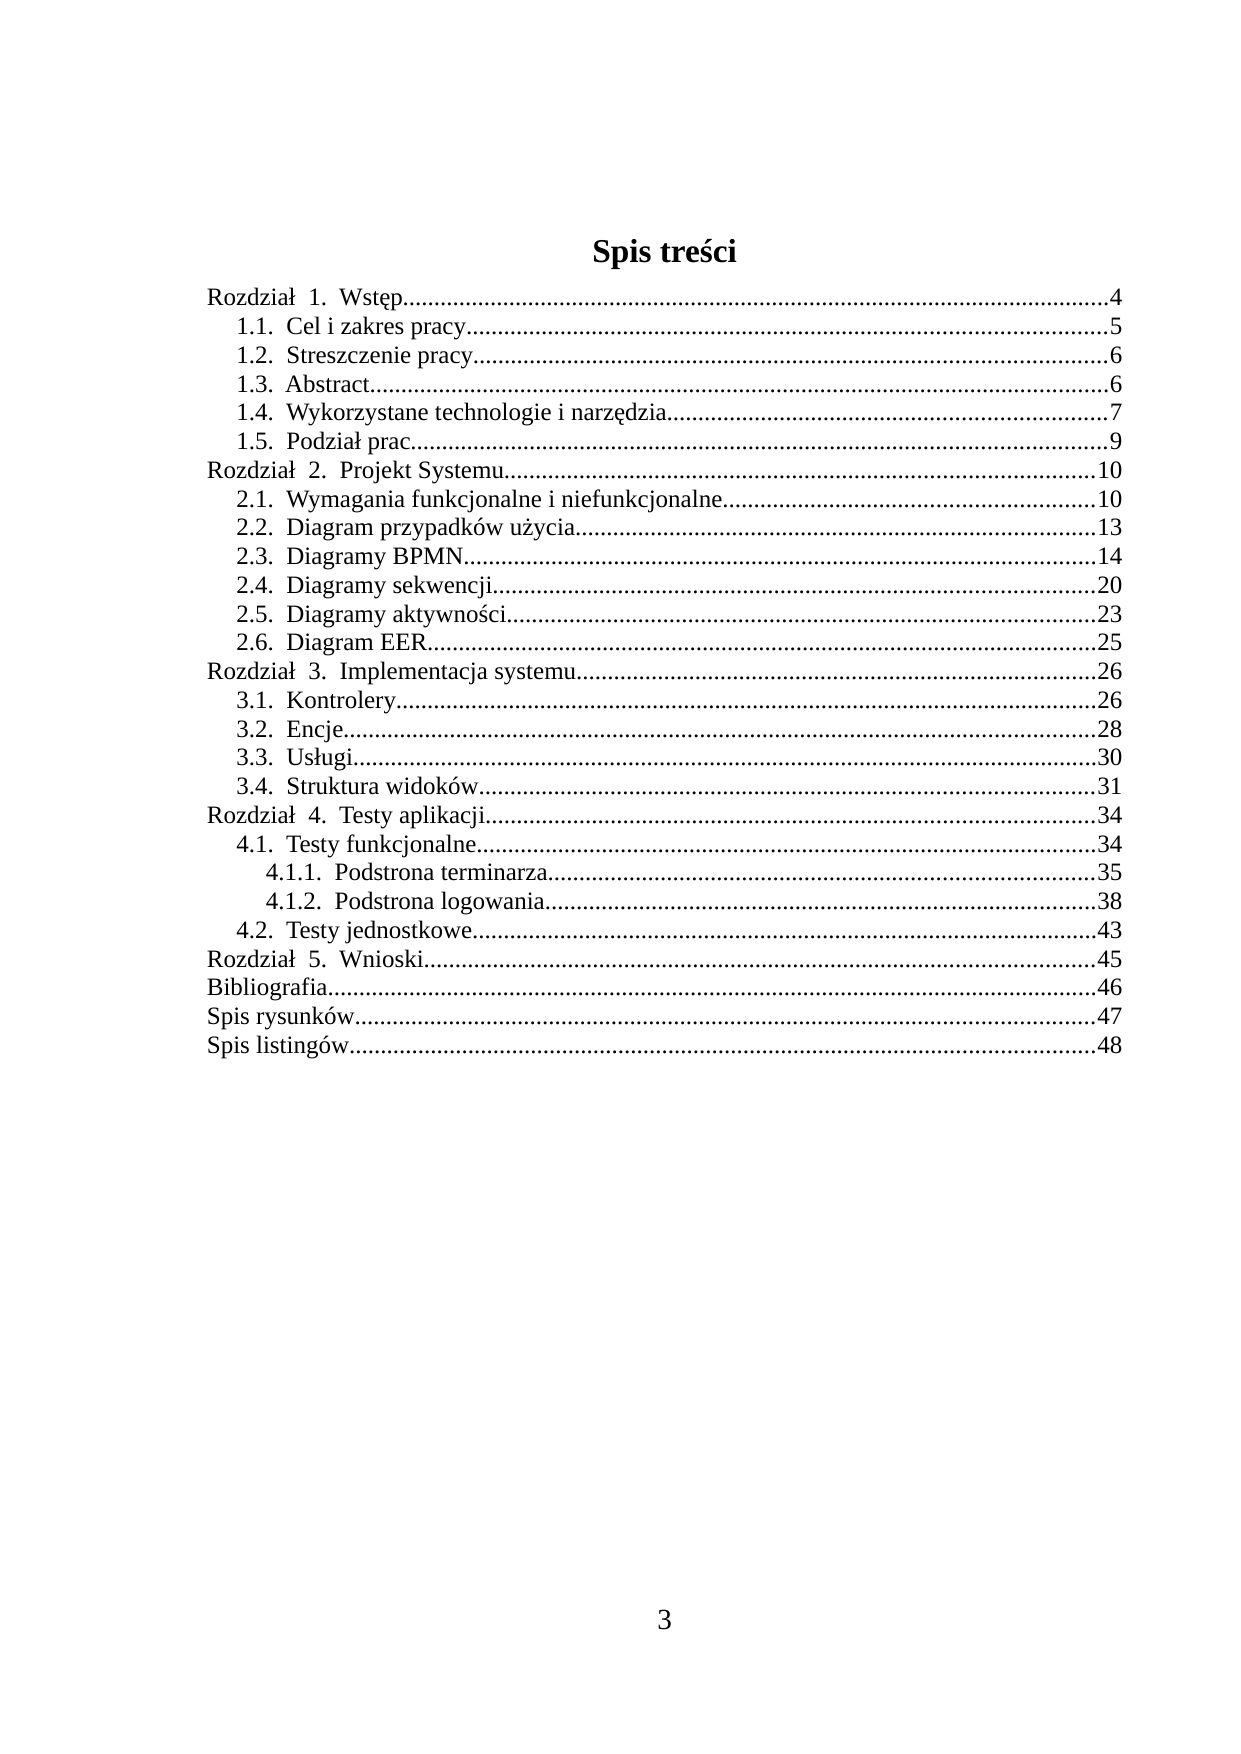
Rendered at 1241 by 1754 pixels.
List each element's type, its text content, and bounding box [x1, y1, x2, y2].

text 4.1.1. Podstrona terminarza 35 [266, 857, 1122, 886]
text 2.2. Diagram przypadków użycia 13 [236, 512, 1122, 541]
text Rozdział 4. Testy aplikacji 34 [207, 800, 1122, 829]
text Rozdział 1. Wstęp 4 [207, 282, 1122, 311]
text 2.5. Diagramy aktywności 23 [236, 599, 1122, 627]
text 1.5. Podział prac 9 [236, 426, 1122, 455]
text Bibliografia 46 [207, 972, 1122, 1001]
text 1.4. Wykorzystane technologie i narzędzia 7 [236, 397, 1122, 426]
text Spis listingów 48 [207, 1030, 1122, 1059]
text 3.2. Encje 28 [236, 714, 1122, 742]
subtitle Spis treści [207, 232, 1122, 270]
text 1.1. Cel i zakres pracy 5 [236, 311, 1122, 340]
text 4.1. Testy funkcjonalne 34 [236, 829, 1122, 857]
text 2.6. Diagram EER 25 [236, 627, 1122, 656]
text 3.1. Kontrolery 26 [236, 685, 1122, 714]
text 3.4. Struktura widoków 31 [236, 771, 1122, 800]
text 2.4. Diagramy sekwencji 20 [236, 570, 1122, 599]
text 3.3. Usługi 30 [236, 742, 1122, 771]
text 2.1. Wymagania funkcjonalne i niefunkcjonalne 10 [236, 484, 1122, 512]
text 4.1.2. Podstrona logowania 38 [266, 886, 1122, 915]
text Rozdział 3. Implementacja systemu 26 [207, 656, 1122, 685]
text 1.3. Abstract 6 [236, 369, 1122, 397]
text Rozdział 5. Wnioski 45 [207, 944, 1122, 972]
text Spis rysunków 47 [207, 1001, 1122, 1030]
text Rozdział 2. Projekt Systemu 10 [207, 455, 1122, 484]
text 4.2. Testy jednostkowe 43 [236, 915, 1122, 944]
text 1.2. Streszczenie pracy 6 [236, 340, 1122, 369]
text 2.3. Diagramy BPMN 14 [236, 541, 1122, 570]
